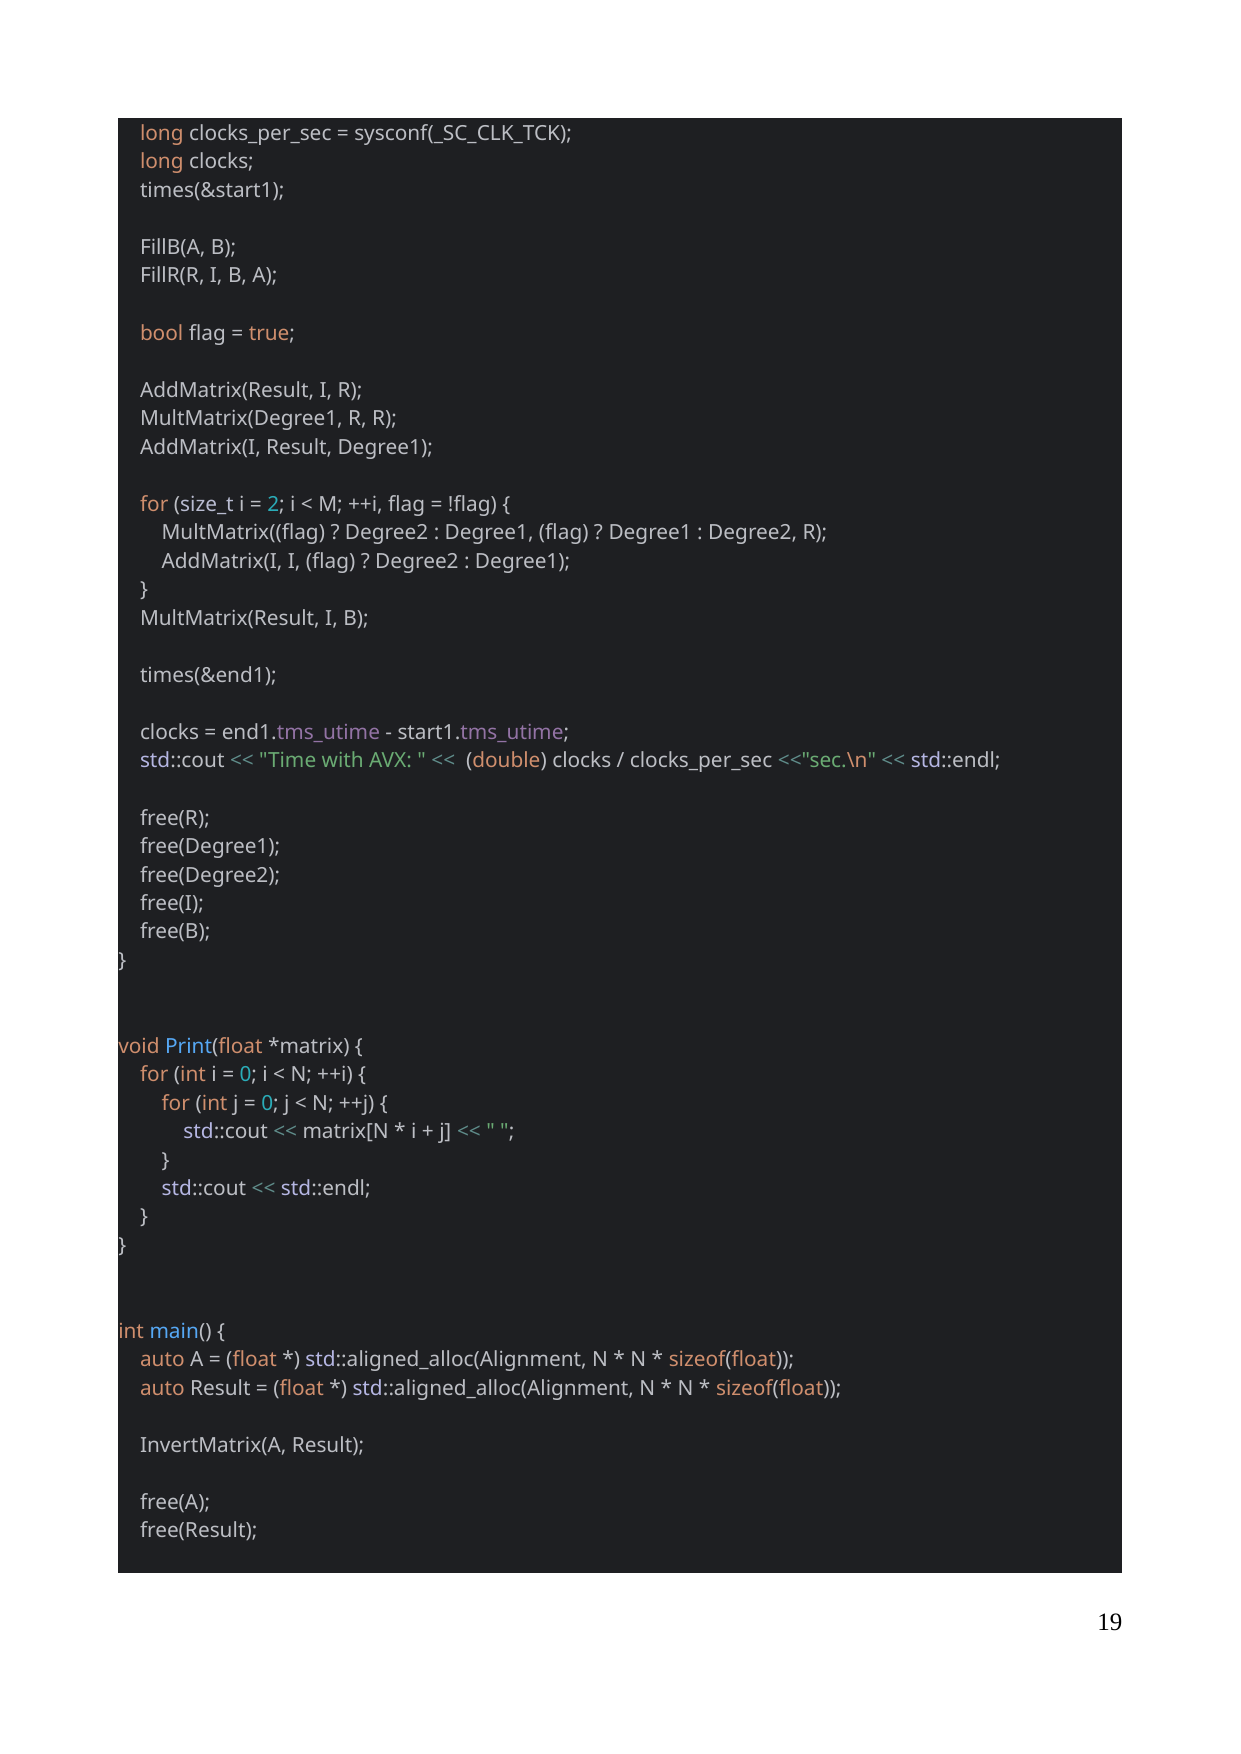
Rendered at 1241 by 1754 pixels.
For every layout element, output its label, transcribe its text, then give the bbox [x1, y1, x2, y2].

text long clocks_per_sec = sysconf(_SC_CLK_TCK); long clocks; times(&start1); FillB(A, B); FillR(R, I, B, A); bool flag = true; AddMatrix(Result, I, R); MultMatrix(Degree1, R, R); AddMatrix(I, Result, Degree1); for (size_t i = 2; i < M; ++i, flag = !flag) { MultMatrix((flag) ? Degree2 : Degree1, (flag) ? Degree1 : Degree2, R); AddMatrix(I, I, (flag) ? Degree2 : Degree1); } MultMatrix(Result, I, B); times(&end1); clocks = end1.tms_utime - start1.tms_utime; std::cout << "Time with AVX: " << (double) clocks / clocks_per_sec <<"sec.\n" << std::endl; free(R); free(Degree1); free(Degree2); free(I); free(B); } void Print(float *matrix) { for (int i = 0; i < N; ++i) { for (int j = 0; j < N; ++j) { std::cout << matrix[N * i + j] << " "; } std::cout << std::endl; } } int main() { auto A = (float *) std::aligned_alloc(Alignment, N * N * sizeof(float)); auto Result = (float *) std::aligned_alloc(Alignment, N * N * sizeof(float)); InvertMatrix(A, Result); free(A); free(Result); [118, 118, 1122, 1573]
